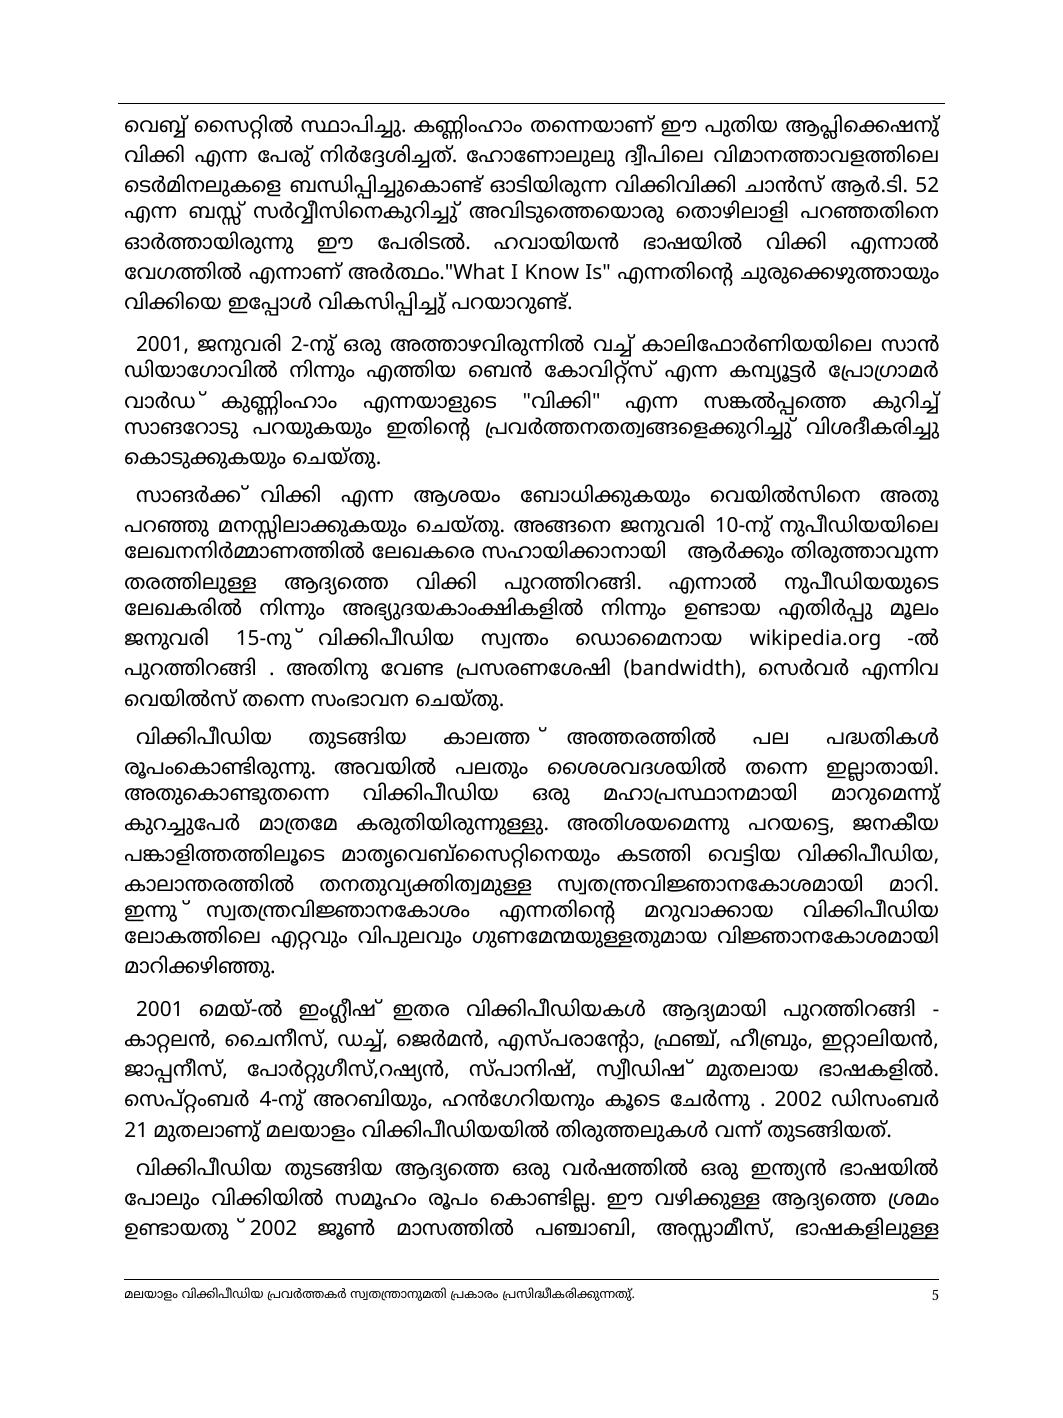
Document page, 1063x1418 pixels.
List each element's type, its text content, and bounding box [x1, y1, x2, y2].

text വിക്കിപീഡിയ തുടങ്ങിയ ആദ്യത്തെ ഒരു വര്‍ഷത്തില്‍ ഒരു ഇന്ത്യന്‍ ഭാഷയില്‍ പോലും വിക്കിയില്‍ സമൂഹം രൂപം കൊണ്ടില്ല. ഈ വഴിക്കുള്ള ആദ്യത്തെ ശ്രമം ഉണ്ടായതു് 2002 ജൂണ്‍ മാസത്തില്‍ പഞ്ചാബി, അസ്സാമീസ്, ഭാഷകളിലുള്ള [124, 1157, 939, 1244]
text വിക്കിപീഡിയ തുടങ്ങിയ കാലത്ത്‌ അത്തരത്തില്‍ പല പദ്ധതികള്‍ രൂപംകൊണ്ടിരുന്നു. അവയില്‍ പലതും ശൈശവദശയില്‍ തന്നെ ഇല്ലാതായി. അതുകൊണ്ടുതന്നെ വിക്കിപീഡിയ ഒരു മഹാപ്രസ്ഥാനമായി മാറുമെന്നു് കുറച്ചുപേര്‍ മാത്രമേ കരുതിയിരുന്നുള്ളു. അതിശയമെന്നു പറയട്ടെ, ജനകീയ പങ്കാളിത്തത്തിലൂടെ മാതൃവെബ്‌സൈറ്റിനെയും കടത്തി വെട്ടിയ വിക്കിപീഡിയ, കാലാന്തരത്തില്‍ തനതുവ്യക്തിത്വമുള്ള സ്വതന്ത്രവിജ്ഞാനകോശമായി മാറി. ഇന്നു് സ്വതന്ത്രവിജ്ഞാനകോശം എന്നതിന്റെ മറുവാക്കായ വിക്കിപീഡിയ ലോകത്തിലെ എറ്റവും വിപുലവും ഗുണമേന്മയുള്ളതുമായ വിജ്ഞാനകോശമായി മാറിക്കഴിഞ്ഞു. [124, 726, 939, 982]
text വെബ്ബ് സൈറ്റില്‍ സ്ഥാപിച്ചു. കണ്ണിംഹാം തന്നെയാണ് ഈ പുതിയ ആപ്ലിക്കെഷനു് വിക്കി എന്ന പേരു് നിര്‍ദ്ദേശിച്ചത്. ഹോണോലുലു ദ്വീപിലെ വിമാനത്താവളത്തിലെ ടെര്‍മിനലുകളെ ബന്ധിപ്പിച്ചുകൊണ്ട് ഓടിയിരുന്ന വിക്കിവിക്കി ചാന്‍സ് ആര്‍.ടി. 52 എന്ന ബസ്സ് സര്‍വ്വീസിനെകുറിച്ചു് അവിടുത്തെയൊരു തൊഴിലാളി പറഞ്ഞതിനെ ഓര്‍ത്തായിരുന്നു ഈ പേരിടല്‍. ഹവായിയന്‍ ഭാഷയില്‍ വിക്കി എന്നാല്‍ വേഗത്തില്‍ എന്നാണ് അര്‍ത്ഥം."What I Know Is" എന്നതിന്റെ ചുരുക്കെഴുത്തായും വിക്കിയെ ഇപ്പോള്‍ വികസിപ്പിച്ചു് പറയാറുണ്ട്. [124, 110, 939, 318]
text 2001, ജനുവരി 2-നു് ഒരു അത്താഴവിരുന്നില്‍ വച്ച്‌ കാലിഫോര്‍ണിയയിലെ സാന്‍ ഡിയാഗോവില്‍ നിന്നും എത്തിയ ബെന്‍ കോവിറ്റ്‌സ്‌ എന്ന കമ്പ്യൂട്ടര്‍ പ്രോഗ്രാമര്‍ വാര്‍ഡ്‌ കുണ്ണിംഹാം എന്നയാളുടെ "വിക്കി" എന്ന സങ്കല്‍പ്പത്തെ കുറിച്ച്‌ സാങറോടു പറയുകയും ഇതിന്റെ പ്രവർത്തനതത്വങ്ങളെക്കുറിച്ചു് വിശദീകരിച്ചു കൊടുക്കുകയും ചെയ്തു. [124, 329, 939, 473]
text സാങര്‍ക്ക്‌ വിക്കി എന്ന ആശയം ബോധിക്കുകയും വെയില്‍സിനെ അതു പറഞ്ഞു മനസ്സിലാക്കുകയും ചെയ്തു. അങ്ങനെ ജനുവരി 10-നു് നുപീഡിയയിലെ ലേഖനനിർമ്മാണത്തിൽ ലേഖകരെ സഹായിക്കാനായി ആർക്കും തിരുത്താവുന്ന തരത്തിലുള്ള ആദ്യത്തെ വിക്കി പുറത്തിറങ്ങി. എന്നാല്‍ നുപീഡിയയുടെ ലേഖകരില്‍ നിന്നും അഭ്യുദയകാംക്ഷികളില്‍ നിന്നും ഉണ്ടായ എതിര്‍പ്പു മൂലം ജനുവരി 15-നു് വിക്കിപീഡിയ സ്വന്തം ഡൊമൈനായ wikipedia.org -ല്‍ പുറത്തിറങ്ങി . അതിനു വേണ്ട പ്രസരണശേഷി (bandwidth), സെര്‍വര്‍ എന്നിവ വെയില്‍സ്‌ തന്നെ സംഭാവന ചെയ്തു. [124, 484, 939, 714]
text 2001 മെയ്‌-ല്‍ ഇംഗ്ലീഷ്‌ ഇതര വിക്കിപീഡിയകള്‍ ആദ്യമായി പുറത്തിറങ്ങി - കാറ്റലന്‍, ചൈനീസ്‌, ഡച്ച്‌, ജെര്‍മന്‍, എസ്പരാന്റോ, ഫ്രഞ്ച്‌, ഹീബ്രും, ഇറ്റാലിയന്‍, ജാപ്പനീസ്‌, പോര്‍റ്റുഗീസ്‌,റഷ്യന്‍, സ്പാനിഷ്‌, സ്വീഡിഷ്‌ മുതലായ ഭാഷകളില്‍. സെപ്റ്റംബര്‍ 4-നു് അറബിയും, ഹന്‍ഗേറിയനും കൂടെ ചേര്‍ന്നു . 2002 ഡിസംബര്‍ 21 മുതലാണു് മലയാളം വിക്കിപീഡിയയില്‍ തിരുത്തലുകള്‍ വന്ന് തുടങ്ങിയത്. [124, 994, 939, 1145]
